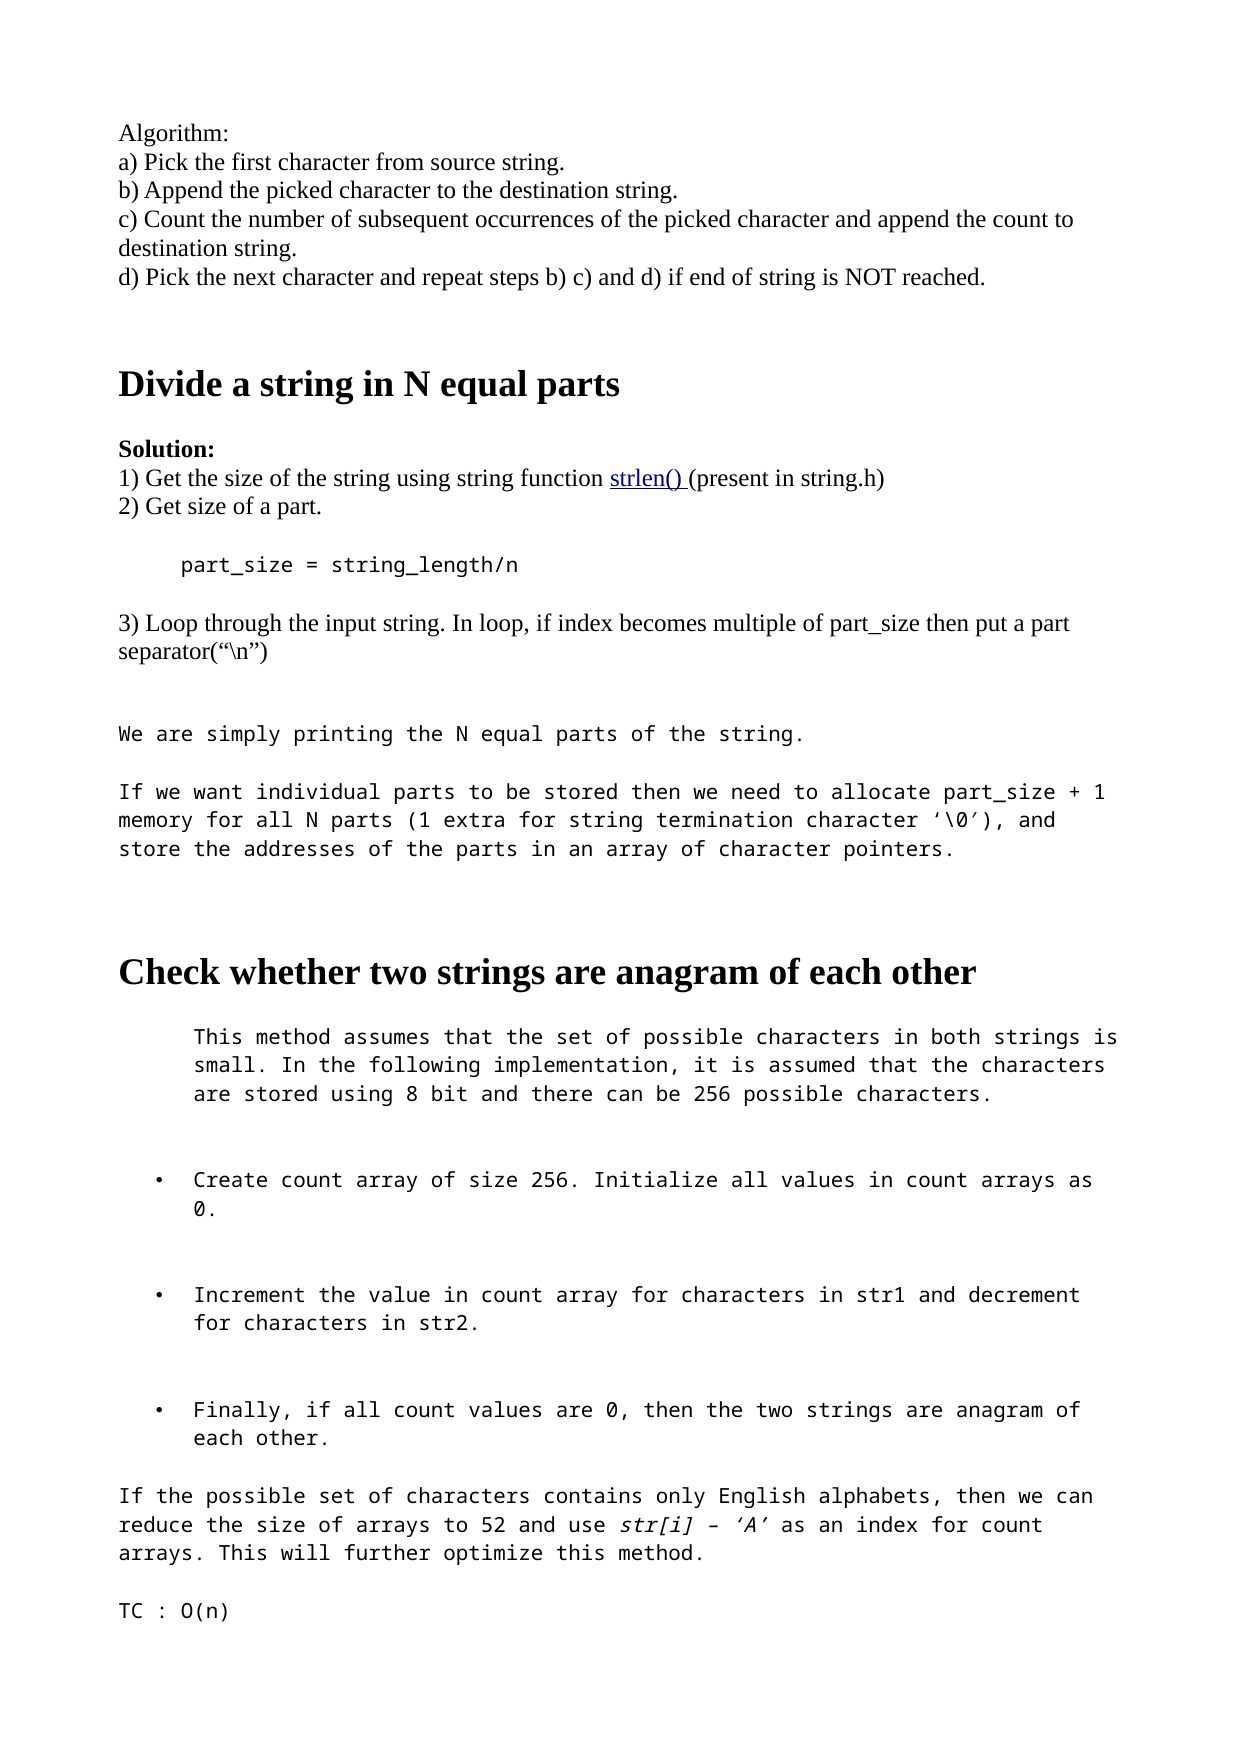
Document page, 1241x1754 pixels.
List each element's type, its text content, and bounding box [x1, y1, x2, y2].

text Solution: 1) Get the size of the string using string function strlen() (present in string.h) 2) Get size of a part. [118, 434, 1122, 520]
subtitle Check whether two strings are anagram of each other [118, 949, 1122, 993]
text If the possible set of characters contains only English alphabets, then we can reduce the size of arrays to 52 and use str[i] – ‘A’ as an index for count arrays. This will further optimize this method. [118, 1481, 1122, 1567]
list Increment the value in count array for characters in str1 and decrement for characters in str2. [156, 1280, 1122, 1365]
list Finally, if all count values are 0, then the two strings are anagram of each other. [156, 1395, 1122, 1452]
text Algorithm: a) Pick the first character from source string. b) Append the picked character to the destination string. c) Count the number of subsequent occurrences of the picked character and append the count to destination string. d) Pick the next character and repeat steps b) c) and d) if end of string is NOT reached. [118, 118, 1122, 291]
subtitle Divide a string in N equal parts [118, 361, 1122, 404]
text We are simply printing the N equal parts of the string. [118, 719, 1122, 747]
list This method assumes that the set of possible characters in both strings is small. In the following implementation, it is assumed that the characters are stored using 8 bit and there can be 256 possible characters. [156, 1022, 1122, 1136]
list Create count array of size 256. Initialize all values in count arrays as 0. [156, 1165, 1122, 1251]
text TC : O(n) [118, 1596, 1122, 1624]
text If we want individual parts to be stored then we need to allocate part_size + 1 memory for all N parts (1 extra for string termination character ‘\0′), and store the addresses of the parts in an array of character pointers. [118, 777, 1122, 862]
text 3) Loop through the input string. In loop, if index becomes multiple of part_size then put a part separator(“\n”) [118, 608, 1122, 665]
text part_size = string_length/n [118, 550, 1122, 578]
